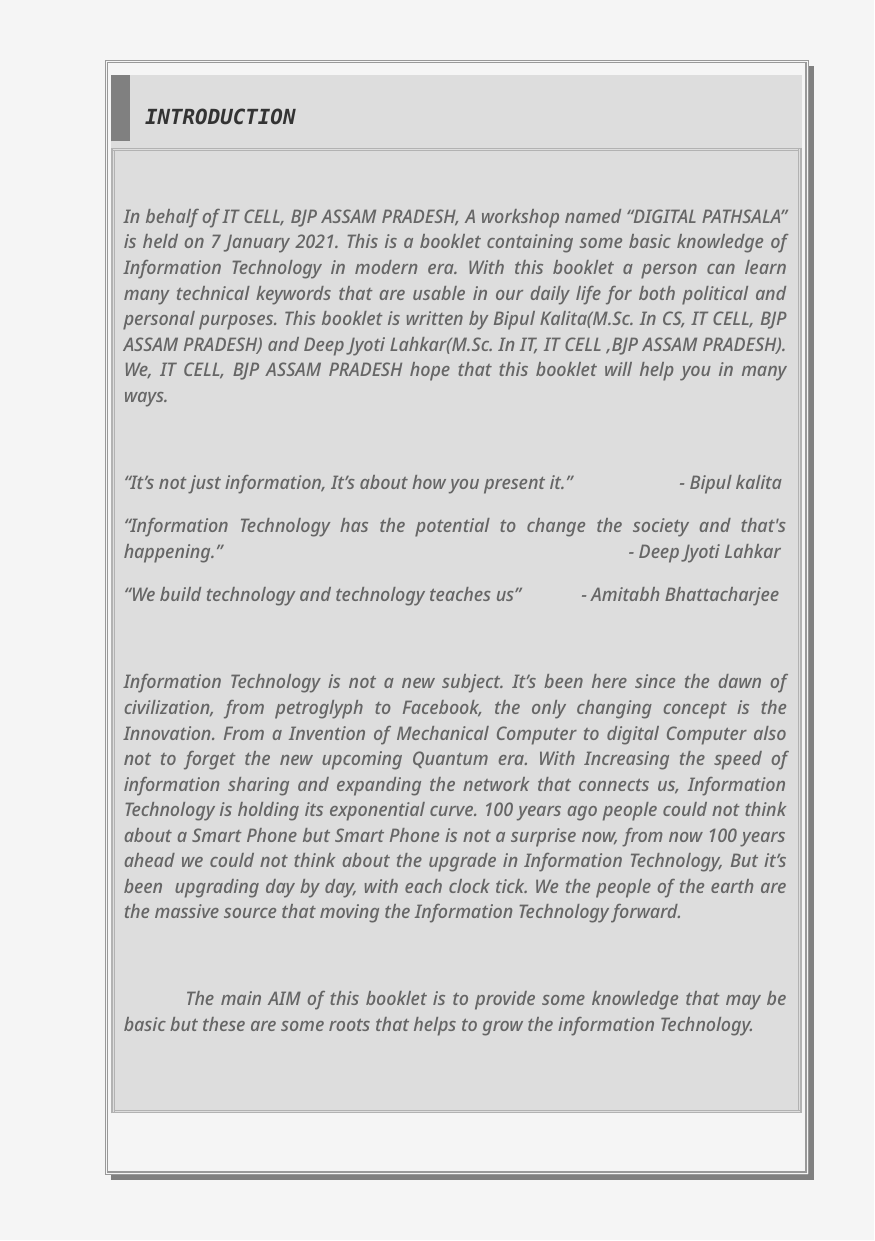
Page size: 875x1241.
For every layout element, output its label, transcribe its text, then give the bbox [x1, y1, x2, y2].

text “We build technology and technology teaches us” - Amitabh Bhattacharjee [115, 569, 798, 607]
text “Information Technology has the potential to change the society and that's happening.” - Deep Jyoti Lahkar [115, 500, 798, 564]
text The main AIM of this booklet is to provide some knowledge that may be basic but these are some roots that helps to grow the information Technology. [115, 973, 798, 1037]
text In behalf of IT CELL, BJP ASSAM PRADESH, A workshop named “DIGITAL PATHSALA” is held on 7 January 2021. This is a booklet containing some basic knowledge of Information Technology in modern era. With this booklet a person can learn many technical keywords that are usable in our daily life for both political and personal purposes. This booklet is written by Bipul Kalita(M.Sc. In CS, IT CELL, BJP ASSAM PRADESH) and Deep Jyoti Lahkar(M.Sc. In IT, IT CELL ,BJP ASSAM PRADESH). We, IT CELL, BJP ASSAM PRADESH hope that this booklet will help you in many ways. [115, 191, 798, 407]
text “It’s not just information, It’s about how you present it.” - Bipul kalita [115, 457, 798, 494]
subtitle INTRODUCTION [130, 75, 802, 141]
text Information Technology is not a new subject. It’s been here since the dawn of civilization, from petroglyph to Facebook, the only changing concept is the Innovation. From a Invention of Mechanical Computer to digital Computer also not to forget the new upcoming Quantum era. With Increasing the speed of information sharing and expanding the network that connects us, Information Technology is holding its exponential curve. 100 years ago people could not think about a Smart Phone but Smart Phone is not a surprise now, from now 100 years ahead we could not think about the upgrade in Information Technology, But it’s been upgrading day by day, with each clock tick. We the people of the earth are the massive source that moving the Information Technology forward. [115, 656, 798, 924]
